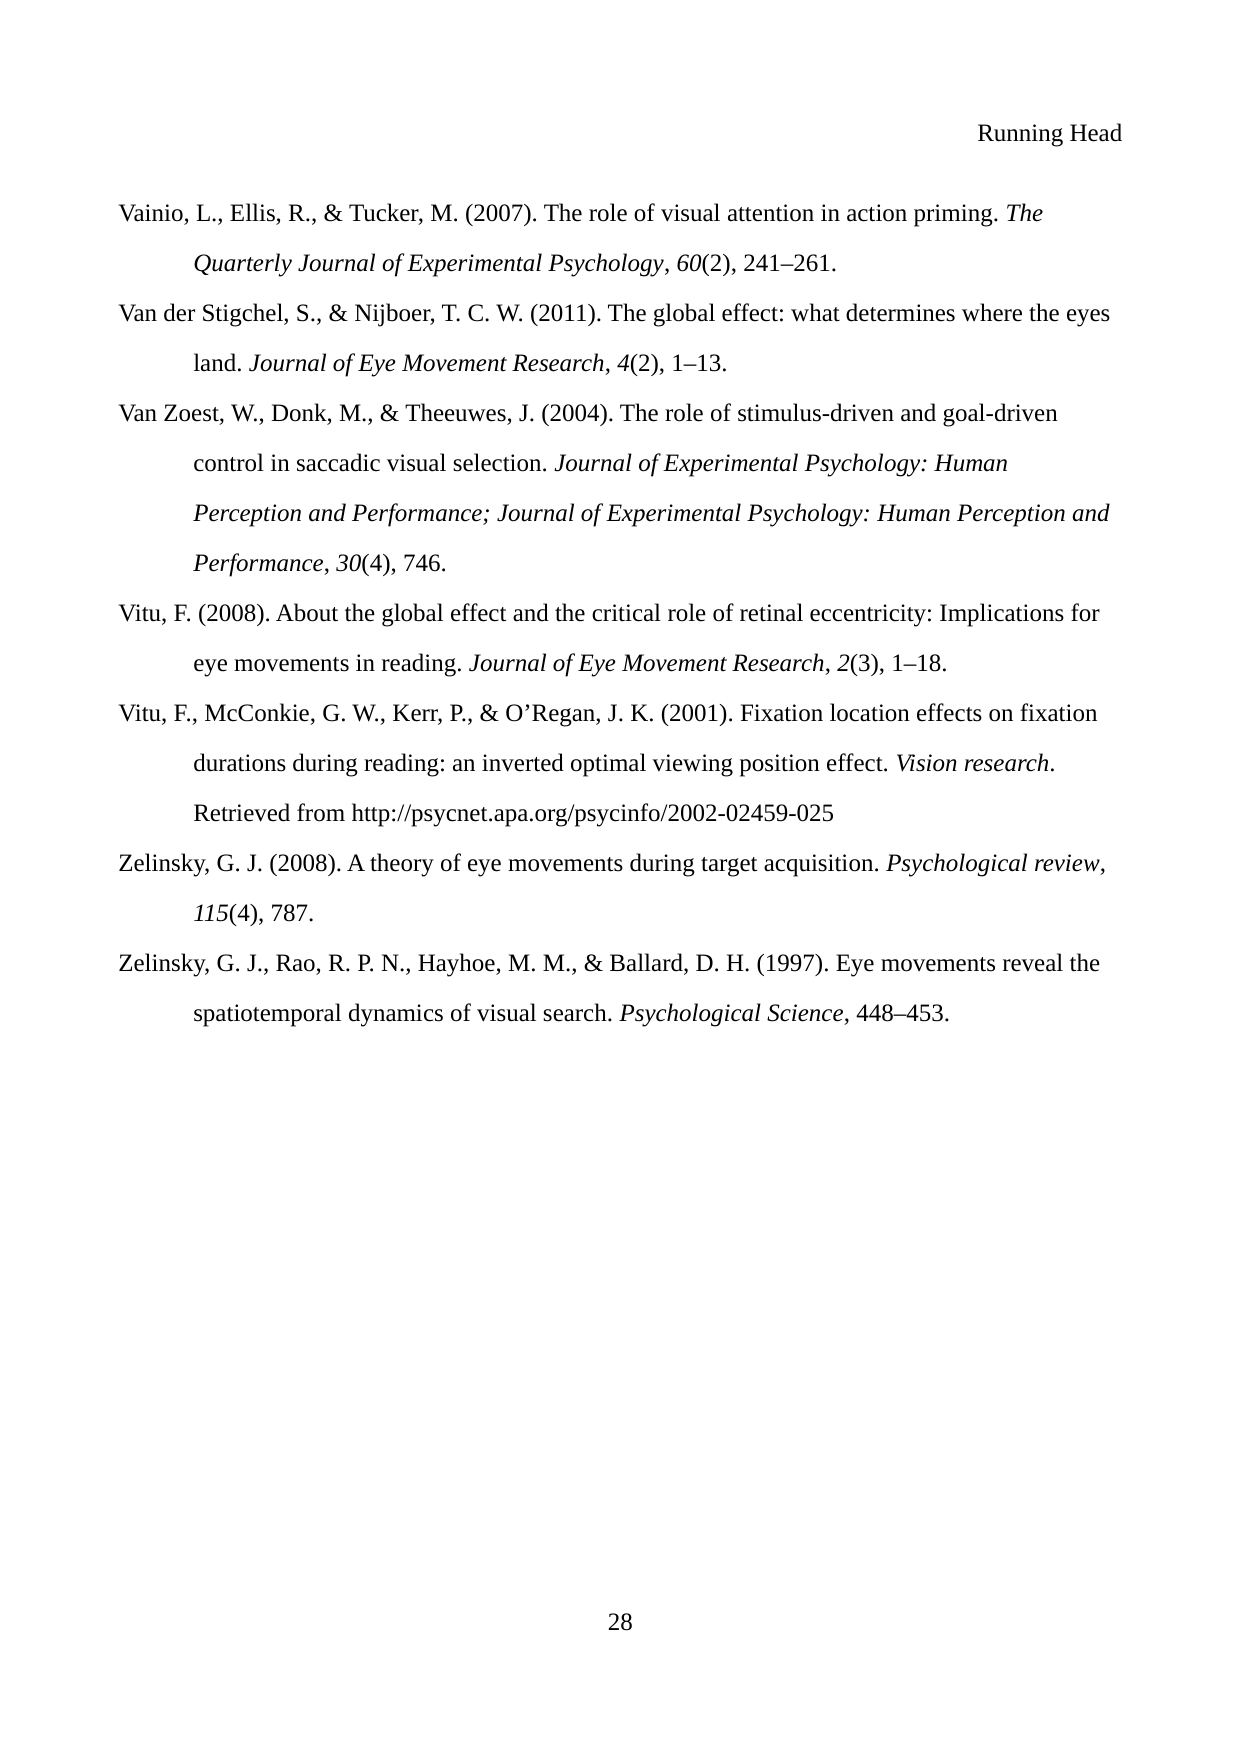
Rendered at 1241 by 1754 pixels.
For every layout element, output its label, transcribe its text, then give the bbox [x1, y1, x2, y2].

text Vitu, F. (2008). About the global effect and the critical role of retinal eccentricity: Implications for eye movements in reading. Journal of Eye Movement Research, 2(3), 1–18. [118, 576, 1122, 676]
text Vitu, F., McConkie, G. W., Kerr, P., & O’Regan, J. K. (2001). Fixation location effects on fixation durations during reading: an inverted optimal viewing position effect. Vision research. Retrieved from http://psycnet.apa.org/psycinfo/2002-02459-025 [118, 676, 1122, 826]
text Van Zoest, W., Donk, M., & Theeuwes, J. (2004). The role of stimulus-driven and goal-driven control in saccadic visual selection. Journal of Experimental Psychology: Human Perception and Performance; Journal of Experimental Psychology: Human Perception and Performance, 30(4), 746. [118, 376, 1122, 576]
text Van der Stigchel, S., & Nijboer, T. C. W. (2011). The global effect: what determines where the eyes land. Journal of Eye Movement Research, 4(2), 1–13. [118, 276, 1122, 376]
text Vainio, L., Ellis, R., & Tucker, M. (2007). The role of visual attention in action priming. The Quarterly Journal of Experimental Psychology, 60(2), 241–261. [118, 176, 1122, 276]
text Zelinsky, G. J. (2008). A theory of eye movements during target acquisition. Psychological review, 115(4), 787. [118, 826, 1122, 926]
text Zelinsky, G. J., Rao, R. P. N., Hayhoe, M. M., & Ballard, D. H. (1997). Eye movements reveal the spatiotemporal dynamics of visual search. Psychological Science, 448–453. [118, 926, 1122, 1026]
